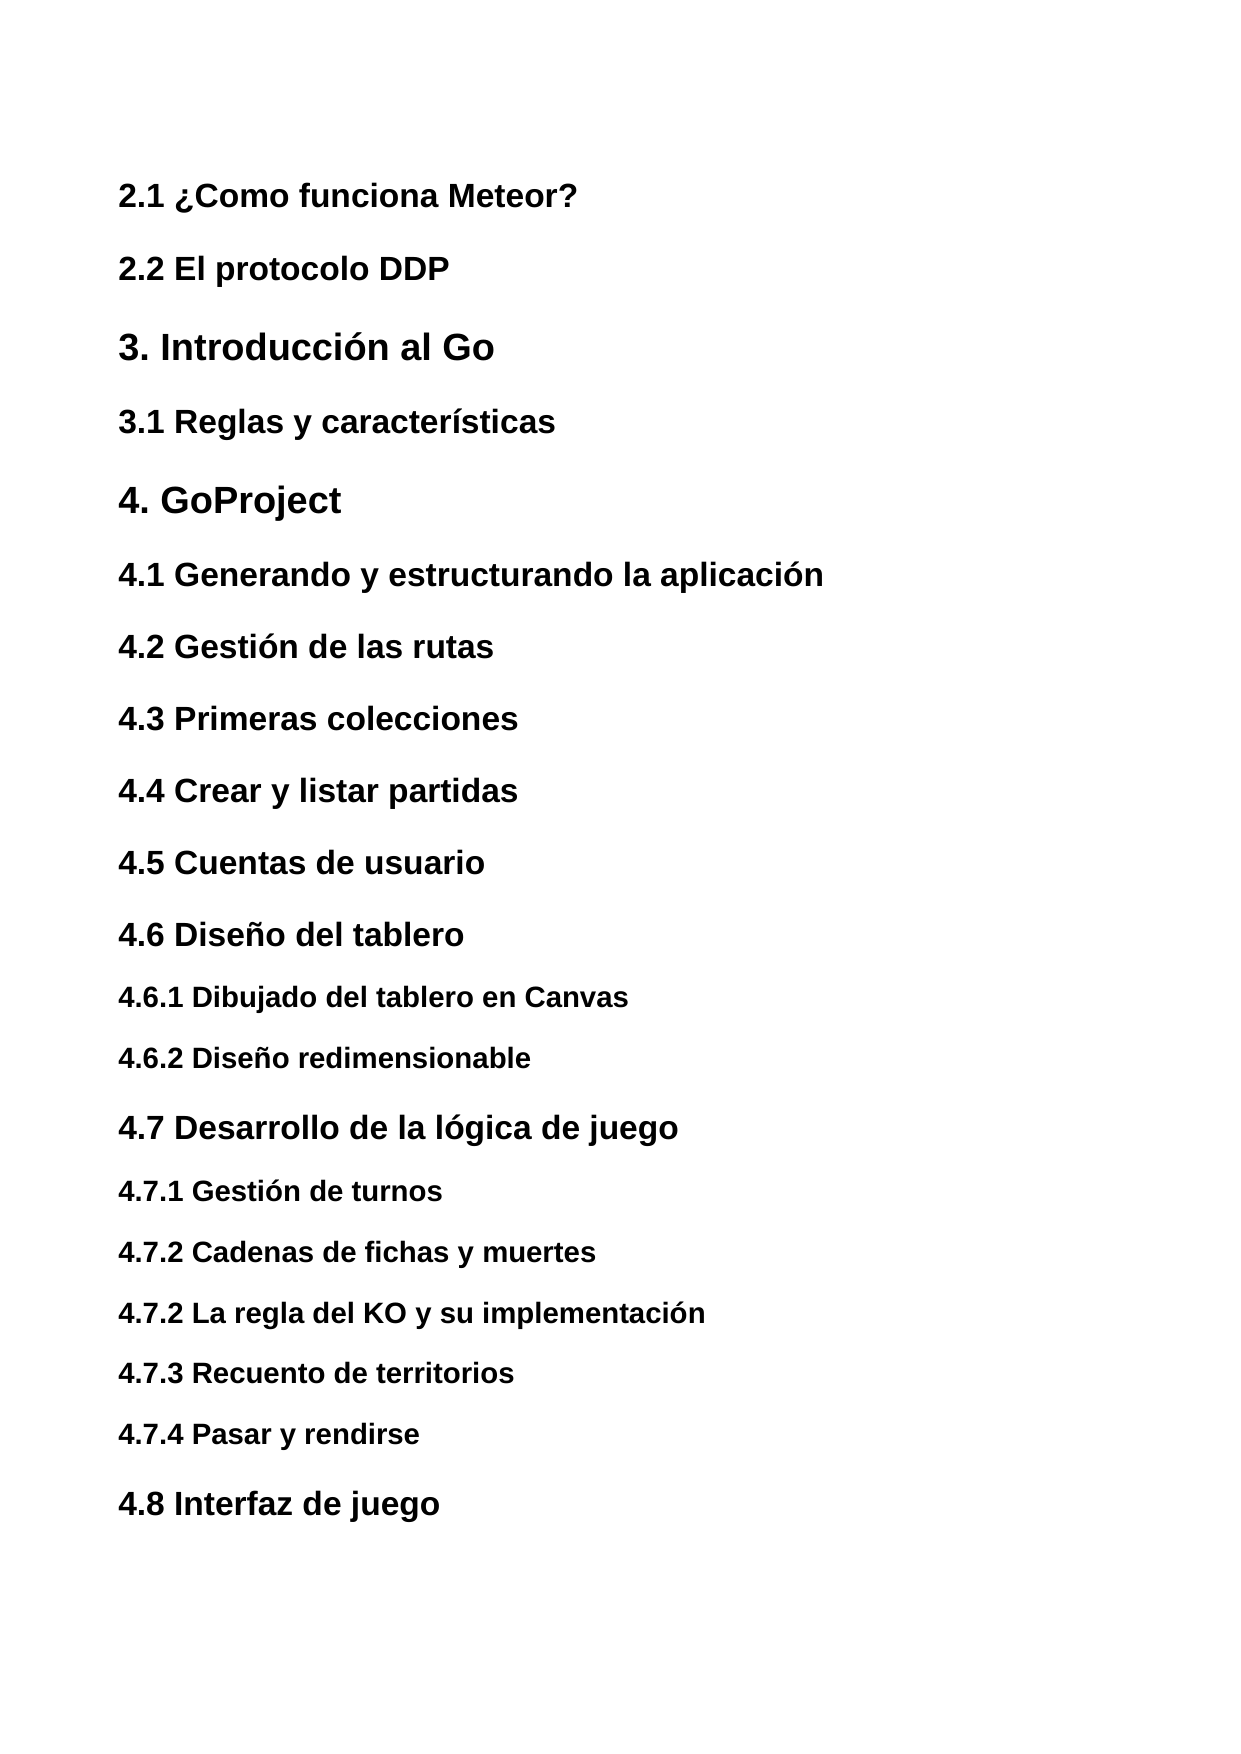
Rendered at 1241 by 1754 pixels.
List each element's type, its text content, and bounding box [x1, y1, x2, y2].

subtitle 4.7.2 La regla del KO y su implementación [118, 1296, 1122, 1329]
subtitle 3. Introducción al Go [118, 324, 1122, 368]
subtitle 4.8 Interfaz de juego [118, 1484, 1122, 1523]
subtitle 4. GoProject [118, 478, 1122, 521]
subtitle 4.7.2 Cadenas de fichas y muertes [118, 1235, 1122, 1268]
subtitle 4.7.1 Gestión de turnos [118, 1174, 1122, 1208]
subtitle 4.7.4 Pasar y rendirse [118, 1417, 1122, 1451]
subtitle 4.4 Crear y listar partidas [118, 771, 1122, 809]
subtitle 4.3 Primeras colecciones [118, 698, 1122, 737]
subtitle 4.5 Cuentas de usuario [118, 842, 1122, 881]
subtitle 4.6.2 Diseño redimensionable [118, 1041, 1122, 1075]
subtitle 4.2 Gestión de las rutas [118, 627, 1122, 665]
subtitle 2.2 El protocolo DDP [118, 248, 1122, 287]
subtitle 4.7.3 Recuento de territorios [118, 1356, 1122, 1390]
subtitle 2.1 ¿Como funciona Meteor? [118, 176, 1122, 215]
subtitle 4.6 Diseño del tablero [118, 914, 1122, 953]
subtitle 4.1 Generando y estructurando la aplicación [118, 554, 1122, 593]
subtitle 4.6.1 Dibujado del tablero en Canvas [118, 980, 1122, 1014]
subtitle 4.7 Desarrollo de la lógica de juego [118, 1108, 1122, 1147]
subtitle 3.1 Reglas y características [118, 401, 1122, 440]
